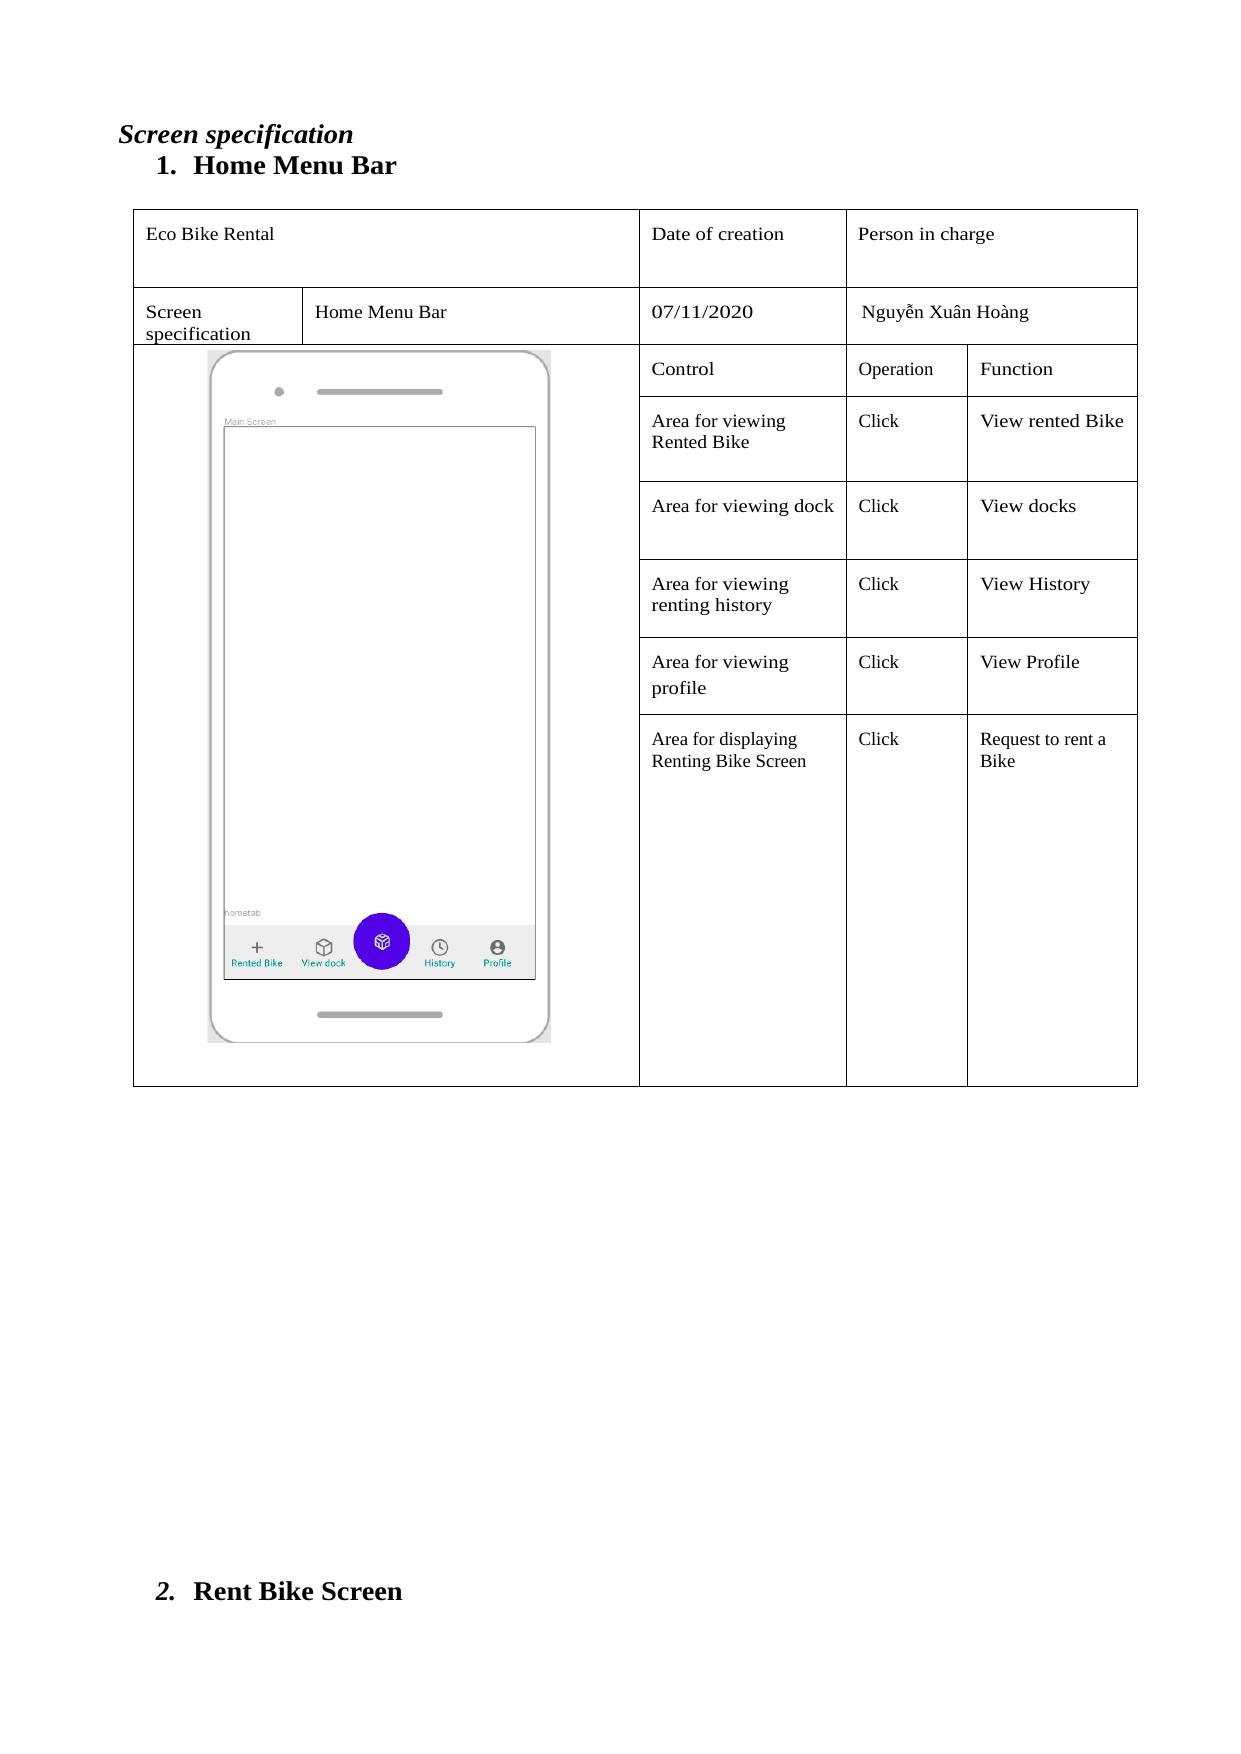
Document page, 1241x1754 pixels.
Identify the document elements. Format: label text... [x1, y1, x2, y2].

table_header Person in charge [847, 210, 1137, 287]
table_cell Click [847, 638, 967, 714]
table_header Eco Bike Rental [134, 210, 639, 287]
table_cell View History [968, 560, 1137, 637]
table_cell Area for viewing Rented Bike [640, 397, 846, 481]
table_cell Nguyễn Xuân Hoàng [847, 288, 1137, 344]
table_cell Click [847, 397, 967, 481]
table_cell View Profile [968, 638, 1137, 714]
picture [207, 350, 552, 1043]
table_header Date of creation [640, 210, 846, 287]
table_cell [134, 345, 639, 1086]
table_cell Screen specification [134, 288, 302, 344]
subtitle Home Menu Bar [156, 149, 1122, 180]
subtitle Rent Bike Screen [156, 1575, 1122, 1607]
table_cell Click [847, 715, 967, 1086]
table_cell Home Menu Bar [303, 288, 639, 344]
table_cell Area for displaying Renting Bike Screen [640, 715, 846, 1086]
table_cell 07/11/2020 [640, 288, 846, 344]
table_cell Area for viewing dock [640, 482, 846, 559]
table_cell Control [640, 345, 846, 396]
table_cell View rented Bike [968, 397, 1137, 481]
table_cell Click [847, 560, 967, 637]
table_cell Area for viewing renting history [640, 560, 846, 637]
table_cell Area for viewing profile [640, 638, 846, 714]
subtitle Screen specification [118, 118, 1122, 149]
table_cell Operation [847, 345, 967, 396]
table_cell Request to rent a Bike [968, 715, 1137, 1086]
table_cell Click [847, 482, 967, 559]
table_cell View docks [968, 482, 1137, 559]
table_cell Function [968, 345, 1137, 396]
